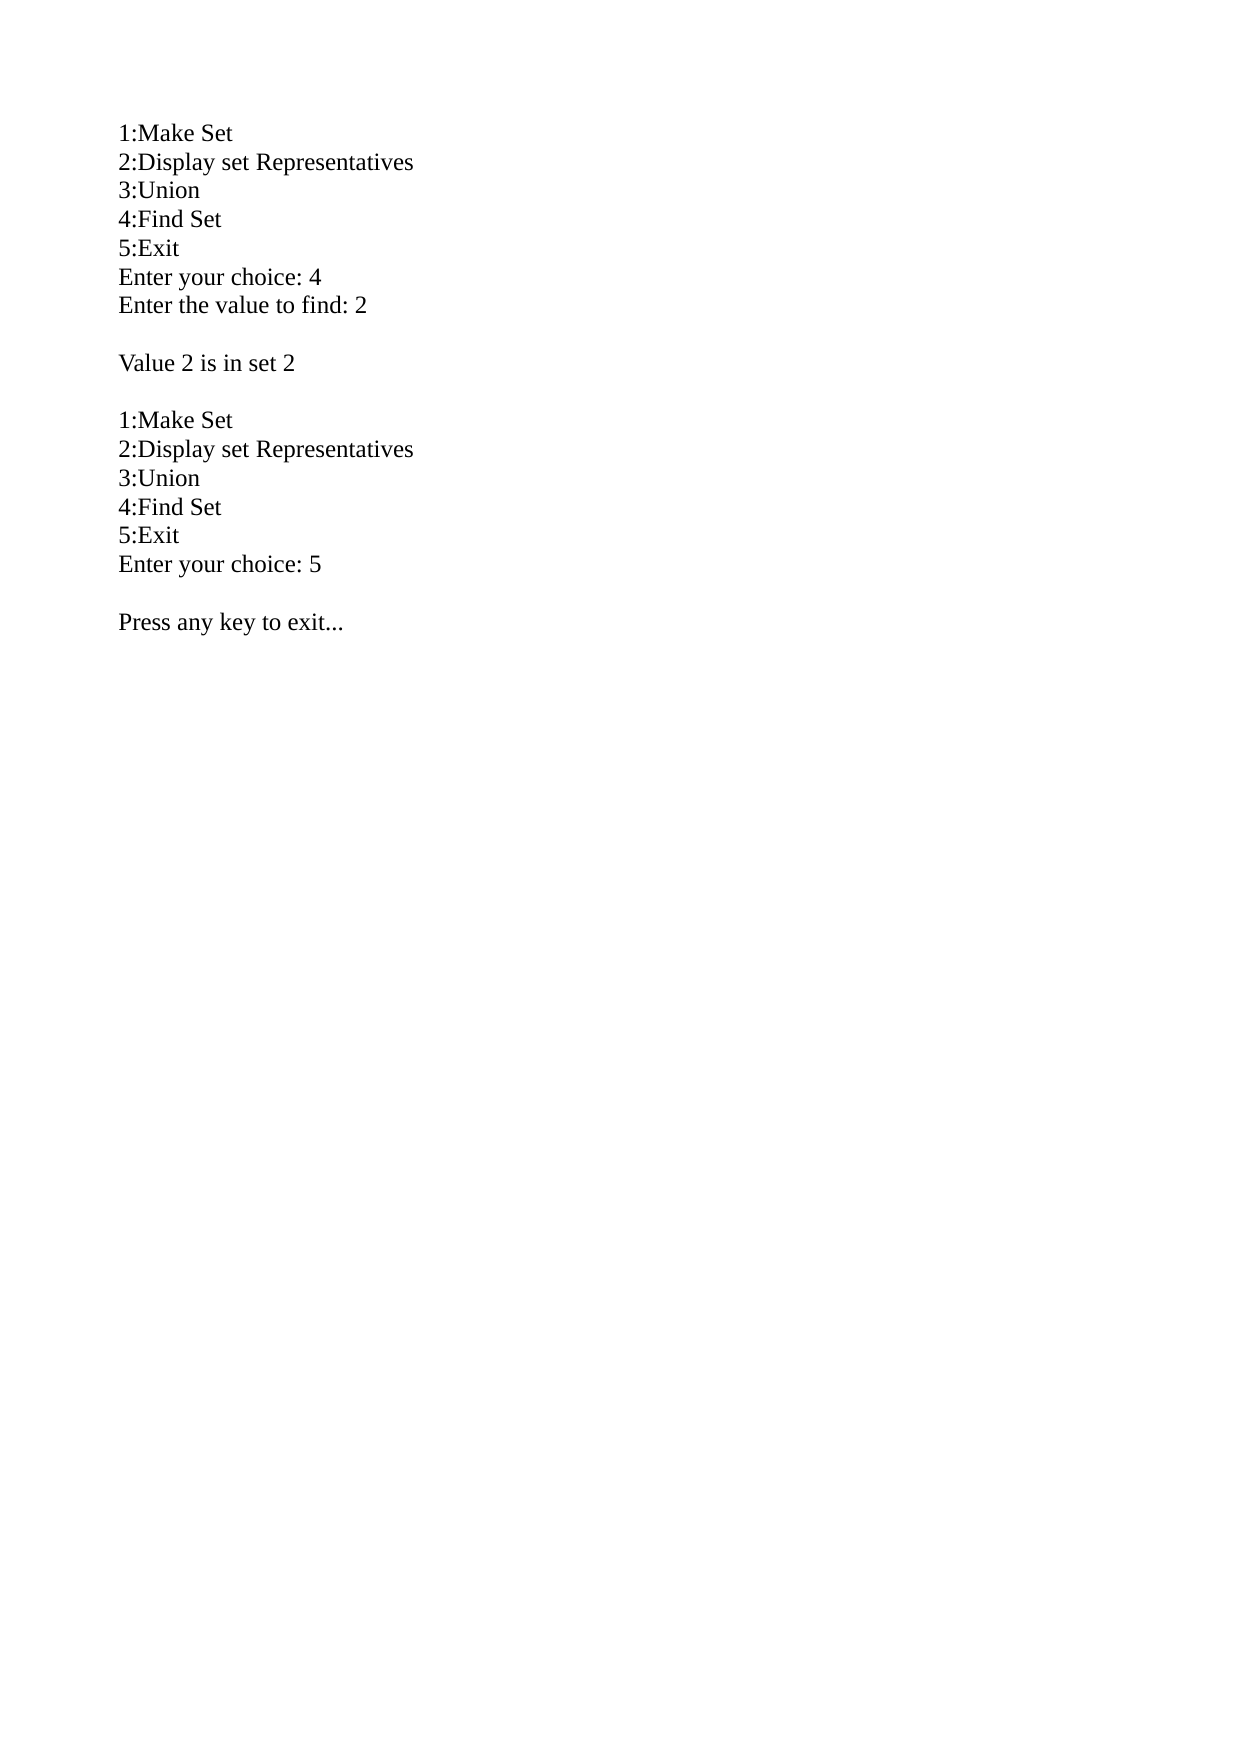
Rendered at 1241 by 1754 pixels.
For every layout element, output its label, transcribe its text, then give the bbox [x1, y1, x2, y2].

text Enter the value to find: 2 [118, 291, 1122, 319]
text 1:Make Set [118, 406, 1122, 434]
text Press any key to exit... [118, 607, 1122, 636]
text 5:Exit [118, 233, 1122, 262]
text Enter your choice: 4 [118, 262, 1122, 291]
text 4:Find Set [118, 204, 1122, 233]
text 2:Display set Representatives [118, 147, 1122, 176]
text Enter your choice: 5 [118, 549, 1122, 578]
text 3:Union [118, 463, 1122, 492]
text 1:Make Set [118, 118, 1122, 147]
text 2:Display set Representatives [118, 434, 1122, 463]
text 5:Exit [118, 521, 1122, 549]
text Value 2 is in set 2 [118, 348, 1122, 377]
text 3:Union [118, 176, 1122, 204]
text 4:Find Set [118, 492, 1122, 521]
